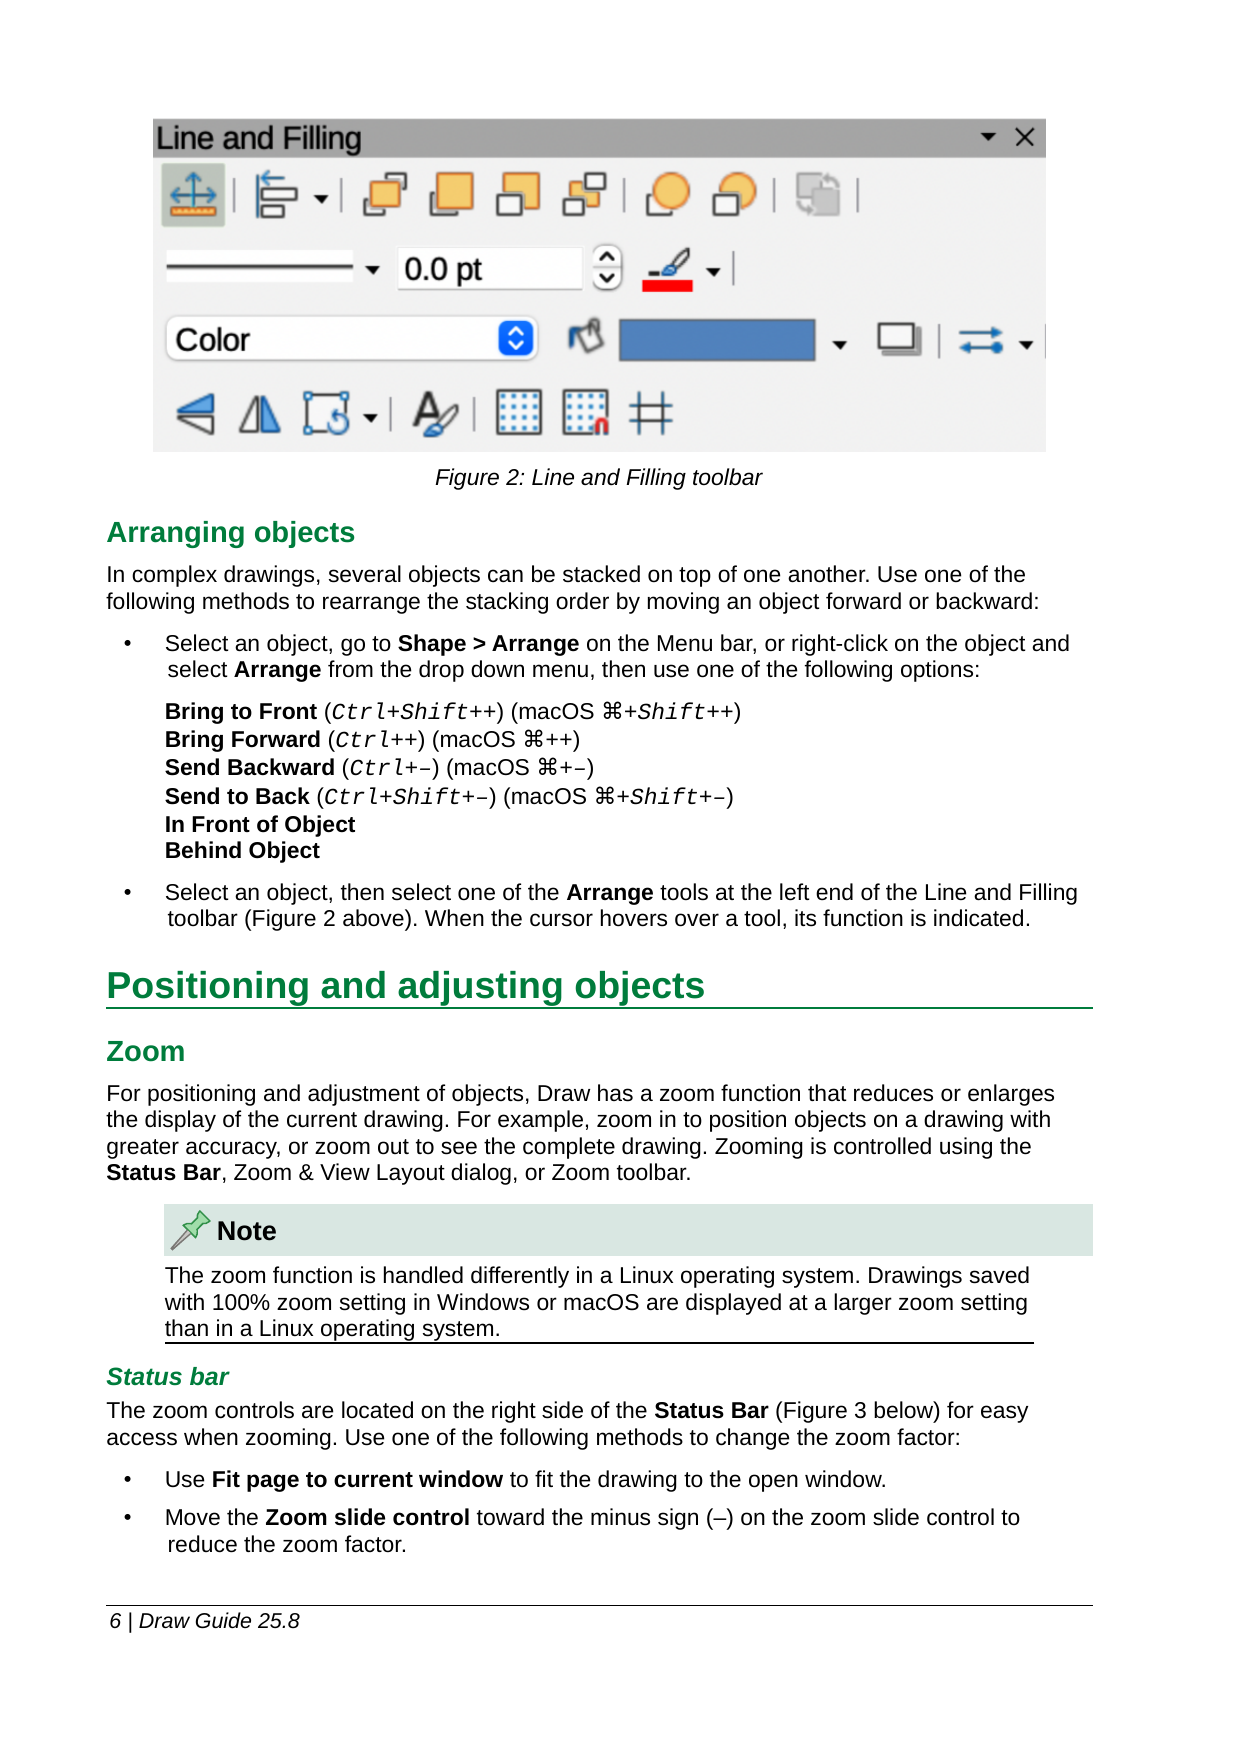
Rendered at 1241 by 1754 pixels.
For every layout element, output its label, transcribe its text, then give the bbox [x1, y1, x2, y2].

list Use Fit page to current window to fit the drawing to the open window. [121, 1463, 1093, 1492]
subtitle Positioning and adjusting objects [106, 964, 1093, 1007]
subtitle Arranging objects [106, 515, 1093, 549]
picture [153, 118, 1046, 452]
list Select an object, go to Shape > Arrange on the Menu bar, or right-click on the object and select Arrange from the drop down menu, then use one of the following options: [121, 627, 1093, 685]
list Select an object, then select one of the Arrange tools at the left end of the Line and Filling toolbar (Figure 2 above). When the cursor hovers over a tool, its function is indicated. [121, 876, 1093, 934]
list Send Backward (Ctrl+–) (macOS ⌘+–) [164, 754, 1093, 783]
text Figure 2: Line and Filling toolbar [153, 464, 1046, 490]
subtitle Note [164, 1204, 1093, 1256]
list Behind Object [164, 837, 1093, 864]
text The zoom function is handled differently in a Linux operating system. Drawings saved with 100% zoom setting in Windows or macOS are displayed at a larger zoom setting than in a Linux operating system. [164, 1262, 1034, 1344]
list Send to Back (Ctrl+Shift+–) (macOS ⌘+Shift+–) [164, 783, 1093, 811]
subtitle Zoom [106, 1034, 1093, 1067]
subtitle Status bar [106, 1362, 1093, 1391]
list Bring to Front (Ctrl+Shift++) (macOS ⌘+Shift++) [164, 698, 1093, 726]
text The zoom controls are located on the right side of the Status Bar (Figure 3 below) for easy access when zooming. Use one of the following methods to change the zoom factor: [106, 1397, 1093, 1450]
text For positioning and adjustment of objects, Draw has a zoom function that reduces or enlarges the display of the current drawing. For example, zoom in to position objects on a drawing with greater accuracy, or zoom out to see the complete drawing. Zooming is controlled using the Status Bar, Zoom & View Layout dialog, or Zoom toolbar. [106, 1080, 1093, 1185]
list Bring Forward (Ctrl++) (macOS ⌘++) [164, 726, 1093, 754]
text In complex drawings, several objects can be stacked on top of one another. Use one of the following methods to rearrange the stacking order by moving an object forward or backward: [106, 561, 1093, 614]
list In Front of Object [164, 811, 1093, 837]
list Move the Zoom slide control toward the minus sign (–) on the zoom slide control to reduce the zoom factor. [121, 1501, 1093, 1560]
